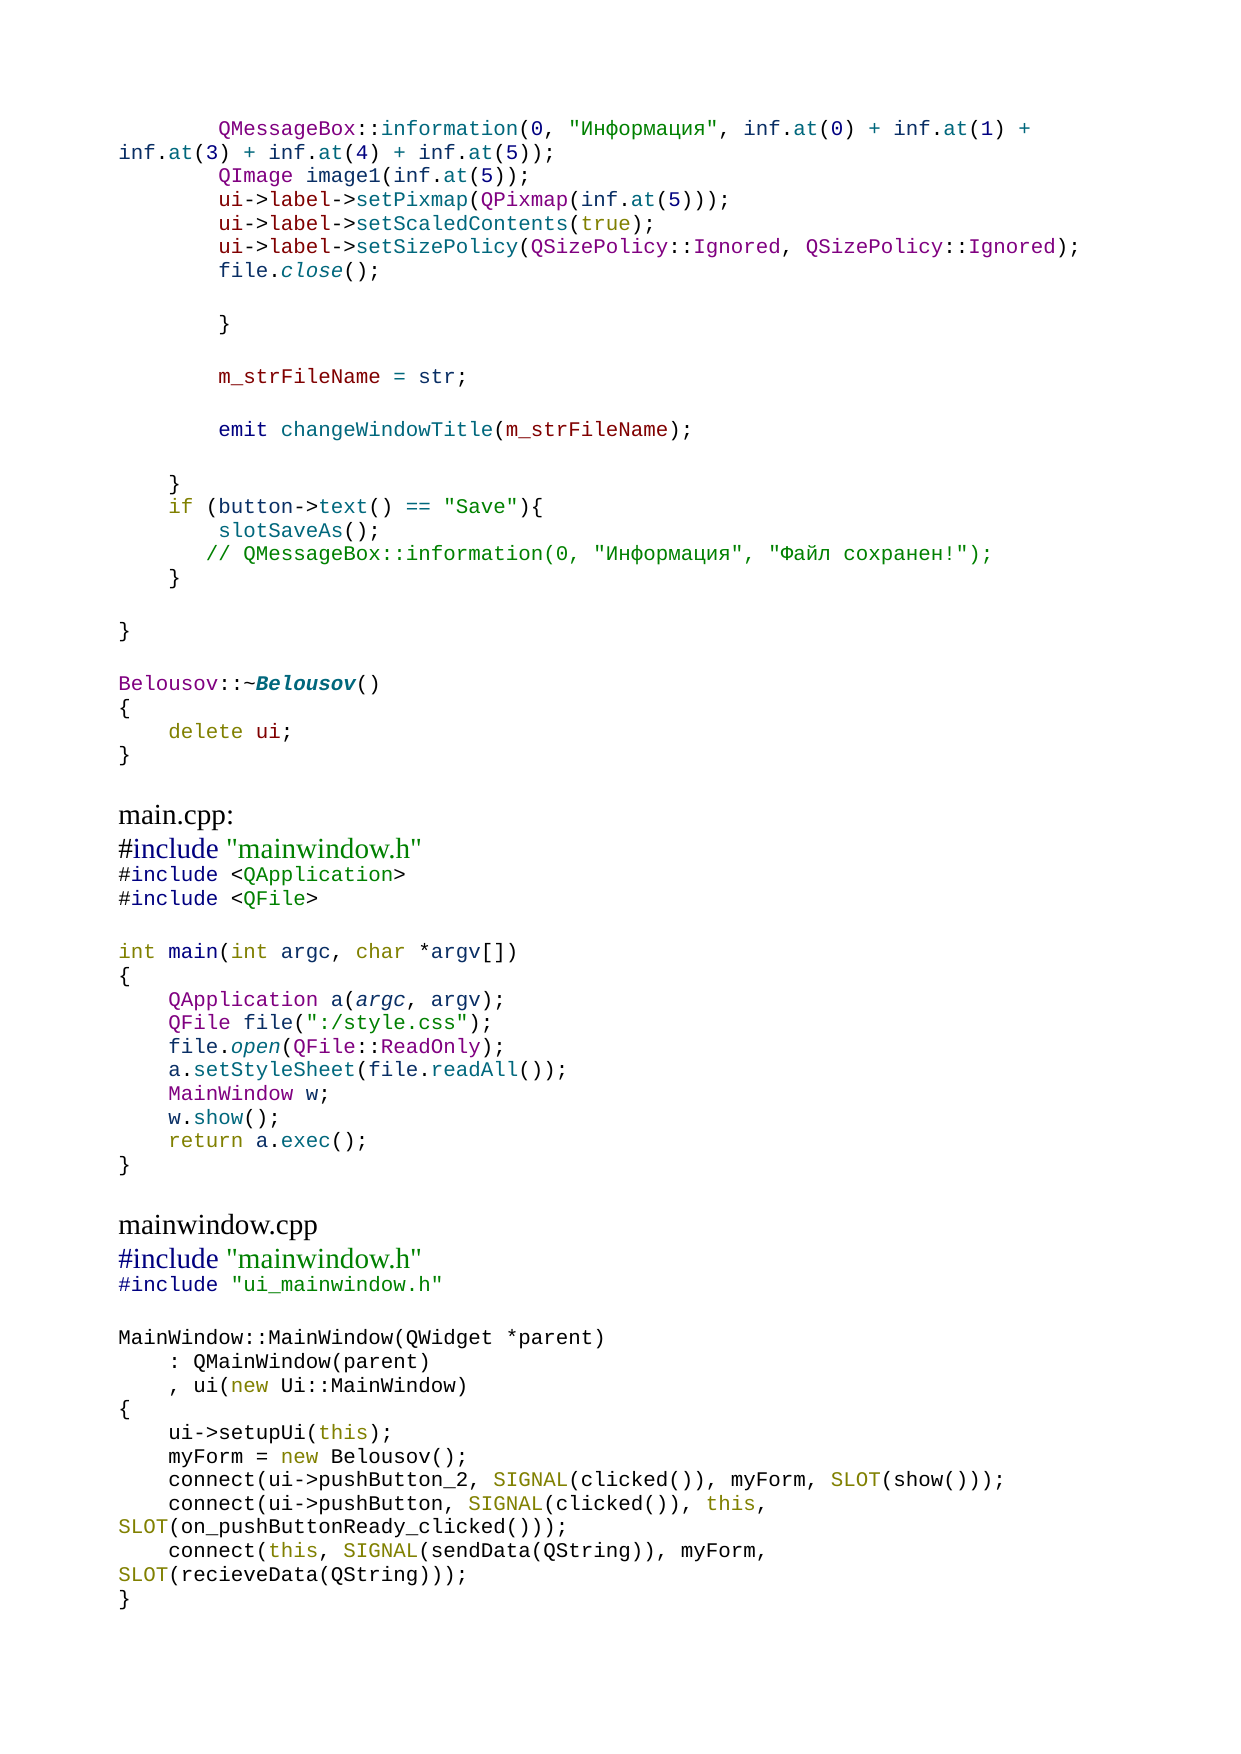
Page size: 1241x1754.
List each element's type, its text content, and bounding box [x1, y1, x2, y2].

text } [118, 620, 1122, 644]
text if (button->text() == "Save"){ [118, 496, 1122, 520]
text // QMessageBox::information(0, "Информация", "Файл сохранен!"); [118, 543, 1122, 567]
text ui->label->setScaledContents(true); [118, 213, 1122, 236]
text MainWindow w; [118, 1083, 1122, 1107]
text } [118, 472, 1122, 496]
text { [118, 965, 1122, 988]
text mainwindow.cpp [118, 1207, 1122, 1241]
text m_strFileName = str; [118, 366, 1122, 390]
text ui->setupUi(this); [118, 1422, 1122, 1446]
text int main(int argc, char *argv[]) [118, 941, 1122, 965]
text QApplication a(argc, argv); [118, 988, 1122, 1012]
text { [118, 697, 1122, 721]
text } [118, 1587, 1122, 1611]
text file.close(); [118, 260, 1122, 284]
text return a.exec(); [118, 1130, 1122, 1154]
text connect(this, SIGNAL(sendData(QString)), myForm, SLOT(recieveData(QString))); [118, 1540, 1122, 1587]
text QMessageBox::information(0, "Информация", inf.at(0) + inf.at(1) + inf.at(3) + inf.at(4) + inf.at(5)); [118, 118, 1122, 165]
text emit changeWindowTitle(m_strFileName); [118, 419, 1122, 443]
text ui->label->setSizePolicy(QSizePolicy::Ignored, QSizePolicy::Ignored); [118, 236, 1122, 260]
text #include <QApplication> [118, 864, 1122, 888]
text #include "mainwindow.h" [118, 831, 1122, 864]
text QFile file(":/style.css"); [118, 1012, 1122, 1036]
text , ui(new Ui::MainWindow) [118, 1375, 1122, 1398]
text #include "mainwindow.h" [118, 1241, 1122, 1274]
text connect(ui->pushButton, SIGNAL(clicked()), this, SLOT(on_pushButtonReady_clicked())); [118, 1493, 1122, 1540]
text { [118, 1398, 1122, 1422]
text QImage image1(inf.at(5)); [118, 165, 1122, 189]
text #include <QFile> [118, 888, 1122, 912]
text Belousov::~Belousov() [118, 673, 1122, 697]
text w.show(); [118, 1107, 1122, 1130]
text myForm = new Belousov(); [118, 1446, 1122, 1469]
text #include "ui_mainwindow.h" [118, 1274, 1122, 1298]
text slotSaveAs(); [118, 520, 1122, 543]
text a.setStyleSheet(file.readAll()); [118, 1059, 1122, 1083]
text } [118, 744, 1122, 768]
text } [118, 313, 1122, 337]
text } [118, 567, 1122, 591]
text delete ui; [118, 721, 1122, 744]
text main.cpp: [118, 797, 1122, 831]
text connect(ui->pushButton_2, SIGNAL(clicked()), myForm, SLOT(show())); [118, 1469, 1122, 1493]
text : QMainWindow(parent) [118, 1351, 1122, 1375]
text MainWindow::MainWindow(QWidget *parent) [118, 1327, 1122, 1351]
text file.open(QFile::ReadOnly); [118, 1036, 1122, 1059]
text ui->label->setPixmap(QPixmap(inf.at(5))); [118, 189, 1122, 213]
text } [118, 1154, 1122, 1178]
